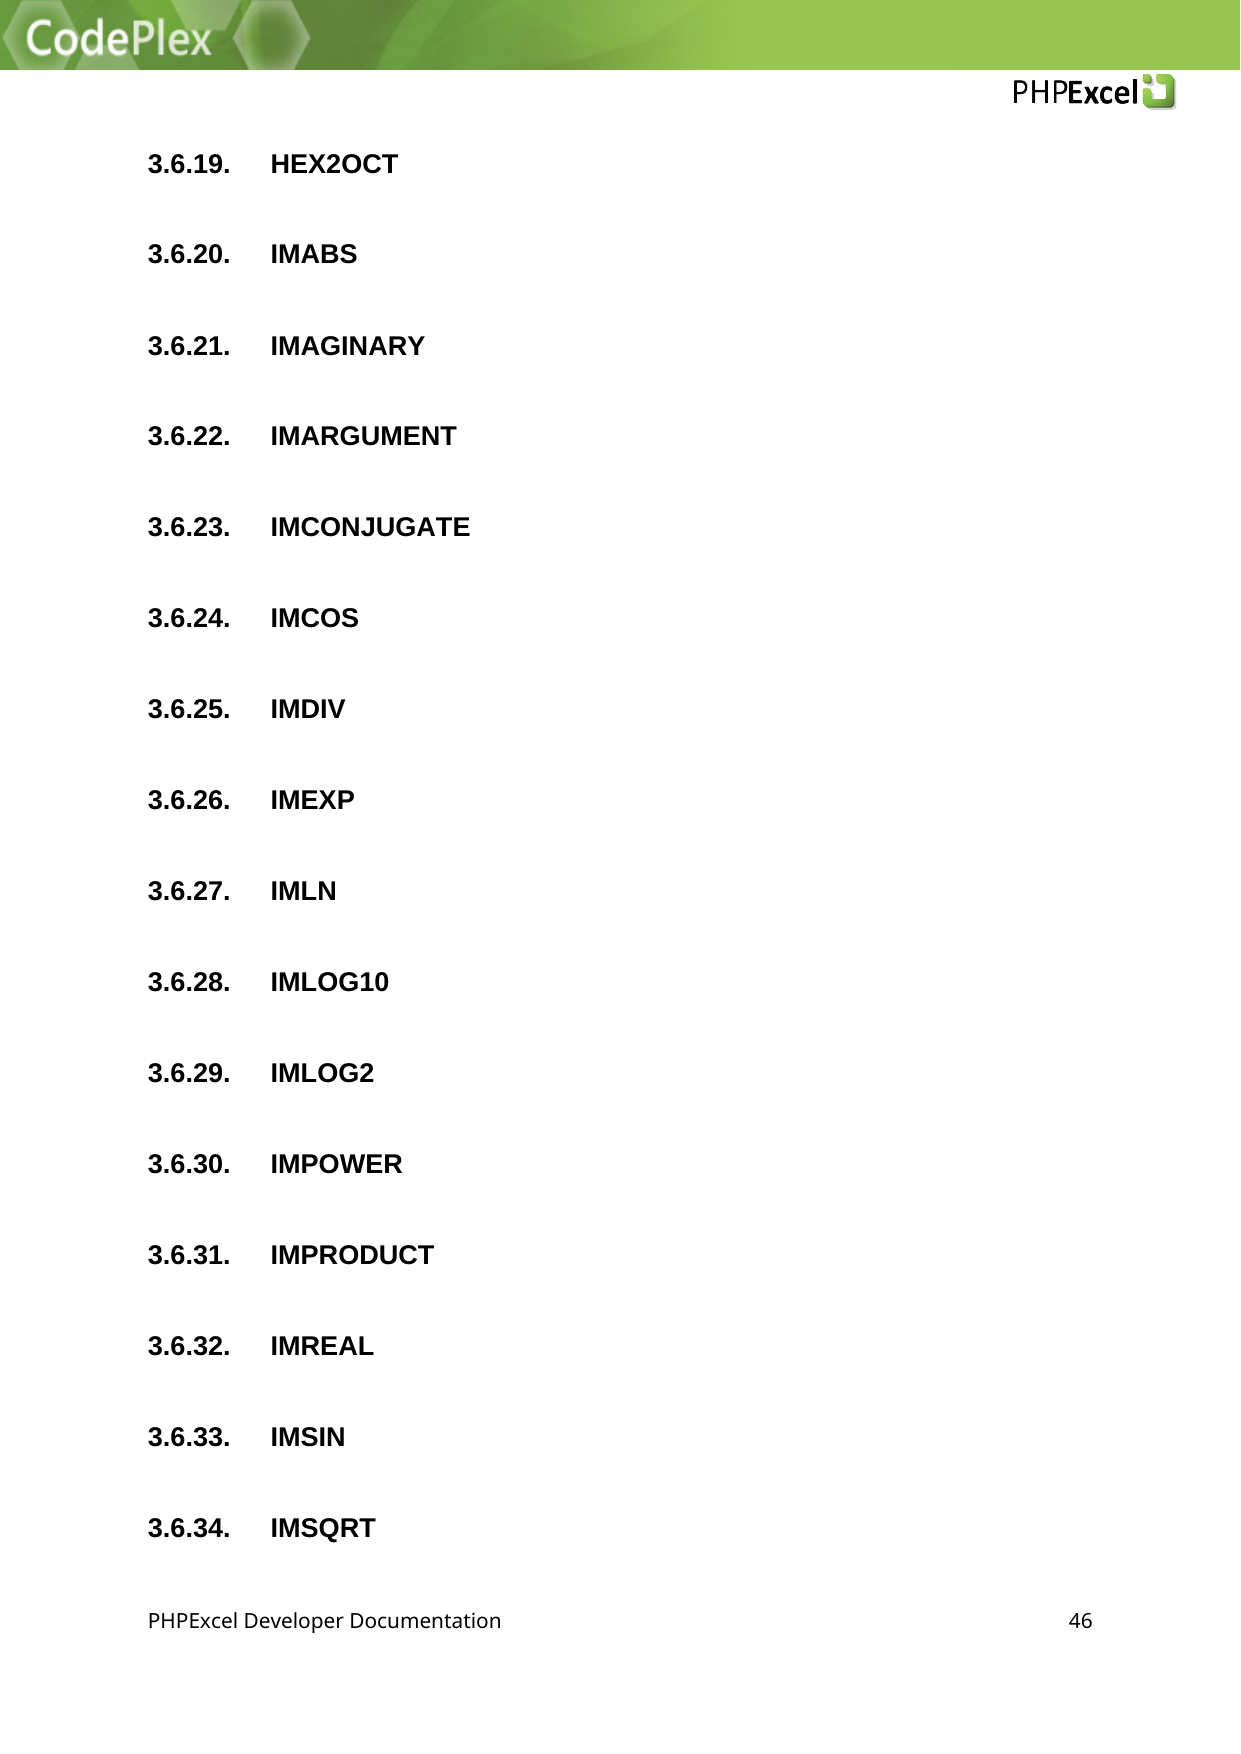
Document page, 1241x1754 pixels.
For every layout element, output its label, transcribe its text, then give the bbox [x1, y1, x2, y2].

subtitle IMSQRT [148, 1512, 1093, 1543]
subtitle IMLOG10 [148, 966, 1093, 997]
subtitle IMARGUMENT [148, 420, 1093, 452]
subtitle IMLOG2 [148, 1057, 1093, 1088]
subtitle HEX2OCT [148, 148, 1093, 179]
subtitle IMPOWER [148, 1148, 1093, 1179]
subtitle IMSIN [148, 1421, 1093, 1452]
subtitle IMCONJUGATE [148, 511, 1093, 543]
subtitle IMLN [148, 875, 1093, 906]
subtitle IMCOS [148, 602, 1093, 633]
subtitle IMDIV [148, 693, 1093, 724]
subtitle IMABS [148, 238, 1093, 270]
subtitle IMEXP [148, 784, 1093, 815]
subtitle IMREAL [148, 1330, 1093, 1361]
subtitle IMAGINARY [148, 329, 1093, 361]
subtitle IMPRODUCT [148, 1239, 1093, 1270]
